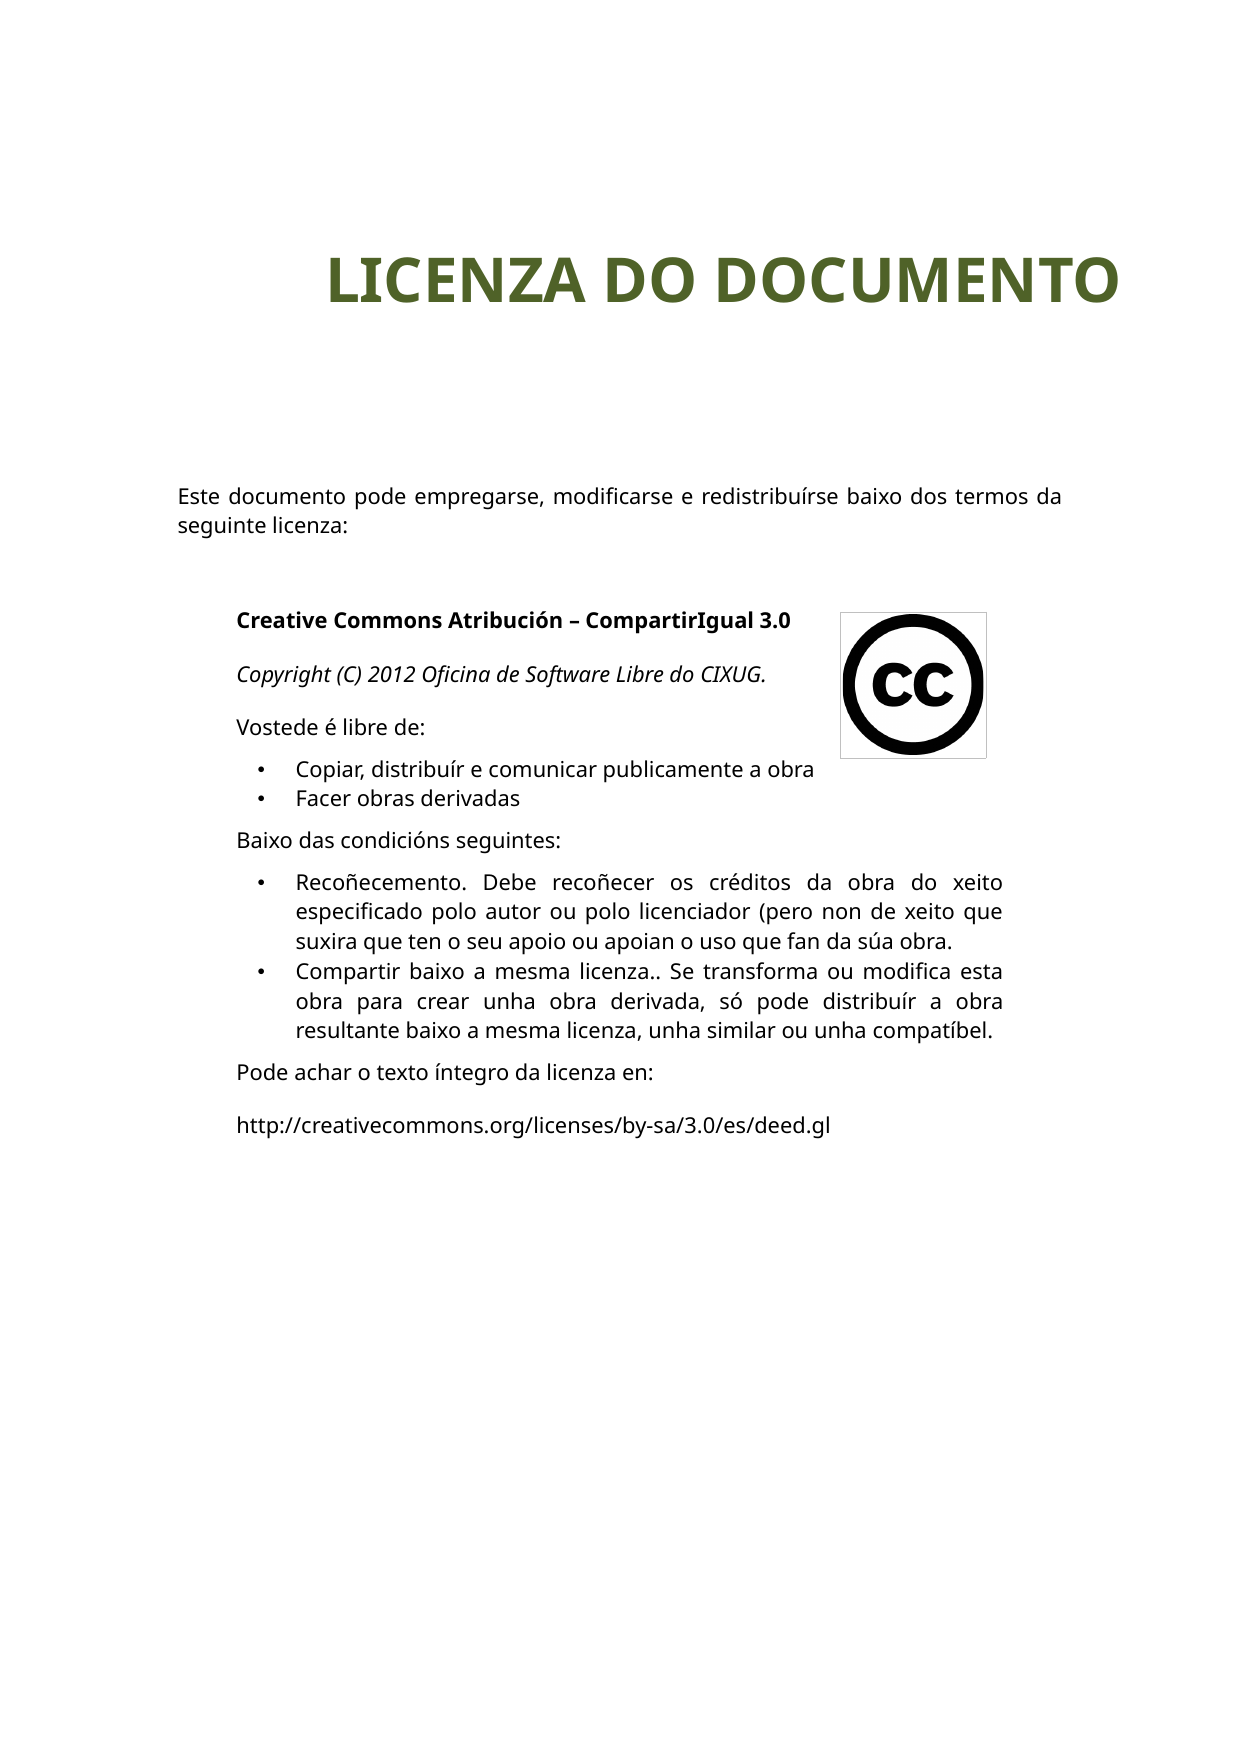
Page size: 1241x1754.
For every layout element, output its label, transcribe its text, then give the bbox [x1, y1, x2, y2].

text http://creativecommons.org/licenses/by-sa/3.0/es/deed.gl [236, 1110, 1004, 1140]
list Recoñecemento. Debe recoñecer os créditos da obra do xeito especificado polo autor ou polo licenciador (pero non de xeito que suxira que ten o seu apoio ou apoian o uso que fan da súa obra. [257, 867, 1004, 956]
text Pode achar o texto íntegro da licenza en: [236, 1057, 1004, 1087]
text Vostede é libre de: [236, 712, 840, 742]
text Copyright (C) 2012 Oficina de Software Libre do CIXUG. [236, 659, 840, 688]
list Compartir baixo a mesma licenza.. Se transforma ou modifica esta obra para crear unha obra derivada, só pode distribuír a obra resultante baixo a mesma licenza, unha similar ou unha compatíbel. [257, 956, 1004, 1045]
text Licenza do documento [118, 236, 1122, 321]
text Este documento pode empregarse, modificarse e redistribuírse baixo dos termos da seguinte licenza: [177, 481, 1063, 540]
text Creative Commons Atribución – CompartirIgual 3.0 [236, 605, 1004, 635]
text Baixo das condicións seguintes: [236, 825, 1004, 855]
list Copiar, distribuír e comunicar publicamente a obra [257, 754, 1004, 783]
text [987, 712, 1004, 742]
picture [842, 614, 984, 755]
list Facer obras derivadas [257, 783, 1004, 813]
text [841, 613, 986, 758]
